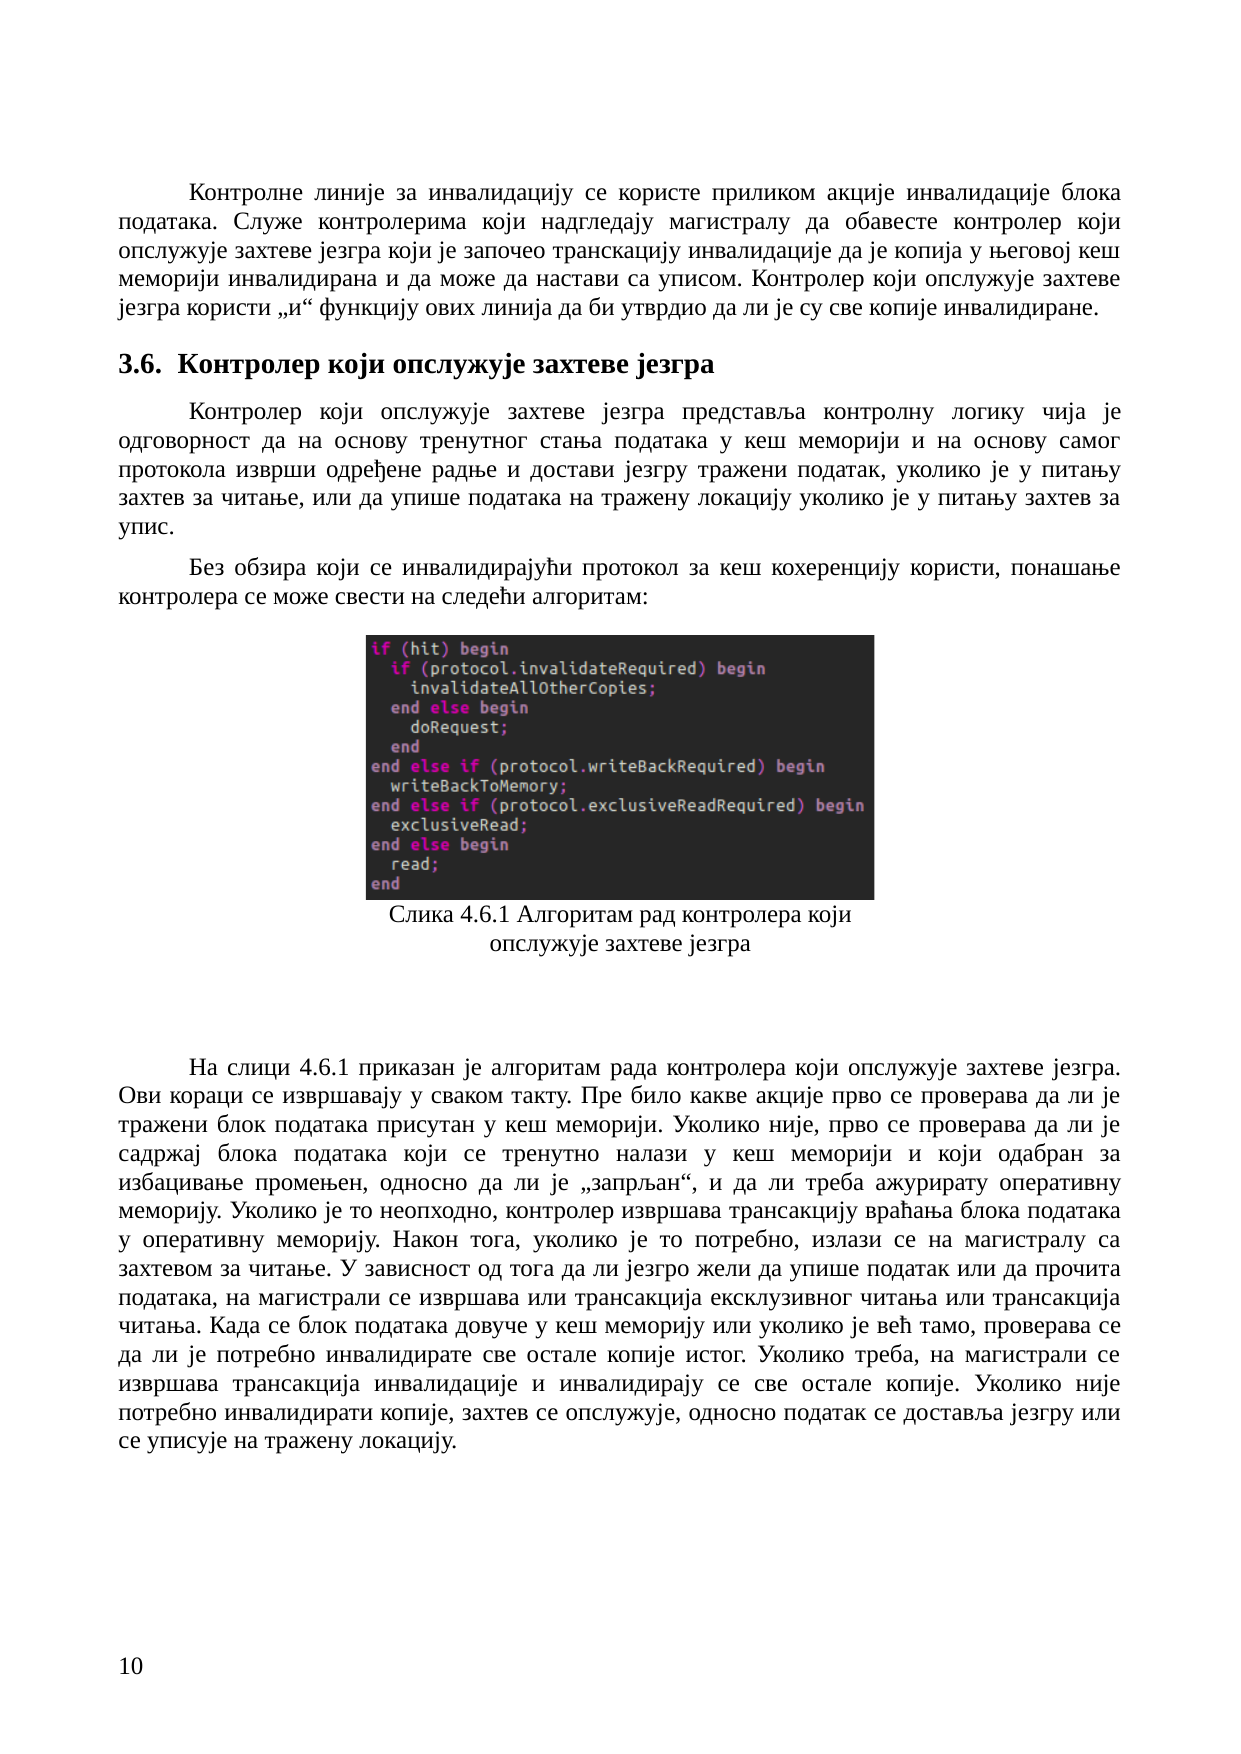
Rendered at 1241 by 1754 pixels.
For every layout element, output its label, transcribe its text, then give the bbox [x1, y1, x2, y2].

list Контролер који опслужује захтеве језгра [118, 346, 1122, 379]
text Контролне линије за инвалидацију се користе приликом акције инвалидације блока података. Служе контролерима који надгледају магистралу да обавесте контролер који опслужује захтеве језгра који је започео транскацију инвалидације да је копија у његовој кеш меморији инвалидирана и да може да настави са уписом. Контролер који опслужује захтеве језгра користи „и“ функцију ових линија да би утврдио да ли је су све копије инвалидиране. [118, 177, 1122, 321]
picture [365, 635, 875, 900]
text Без обзира који се инвалидирајући протокол за кеш кохеренцију користи, понашање контролера се може свести на следећи алгоритам: [118, 552, 1122, 610]
text На слици 4.6.1 приказан је алгоритам рада контролера који опслужује захтеве језгра. Ови кораци се извршавају у сваком такту. Пре било какве акције прво се проверава да ли је тражени блок података присутан у кеш меморији. Уколико није, прво се проверава да ли је садржај блока података који се тренутно налази у кеш меморији и који одабран за избацивање промењен, односно да ли је „запрљан“, и да ли треба ажурирату оперативну меморију. Уколико је то неопходно, контролер извршава трансакцију враћања блока података у оперативну меморију. Након тога, уколико је то потребно, излази се на магистралу са захтевом за читање. У зависност од тога да ли језгро жели да упише податак или да прочита података, на магистрали се извршава или трансакција ексклузивног читања или трансакција читања. Када се блок података довуче у кеш меморију или уколико је већ тамо, проверава се да ли је потребно инвалидирате све остале копије истог. Уколико треба, на магистрали се извршава трансакција инвалидације и инвалидирају се све остале копије. Уколико није потребно инвалидирати копије, захтев се опслужује, односно податак се доставља језгру или се уписује на тражену локацију. [118, 1052, 1122, 1454]
text Слика 4.6.1 Алгоритам рад контролера који опслужује захтеве језгра [366, 900, 874, 957]
text Контролер који опслужује захтеве језгра представља контролну логику чија је одговорност да на основу тренутног стања података у кеш меморији и на основу самог протокола изврши одређене радње и достави језгру тражени податак, уколико је у питању захтев за читање, или да упише података на тражену локацију уколико је у питању захтев за упис. [118, 396, 1122, 540]
